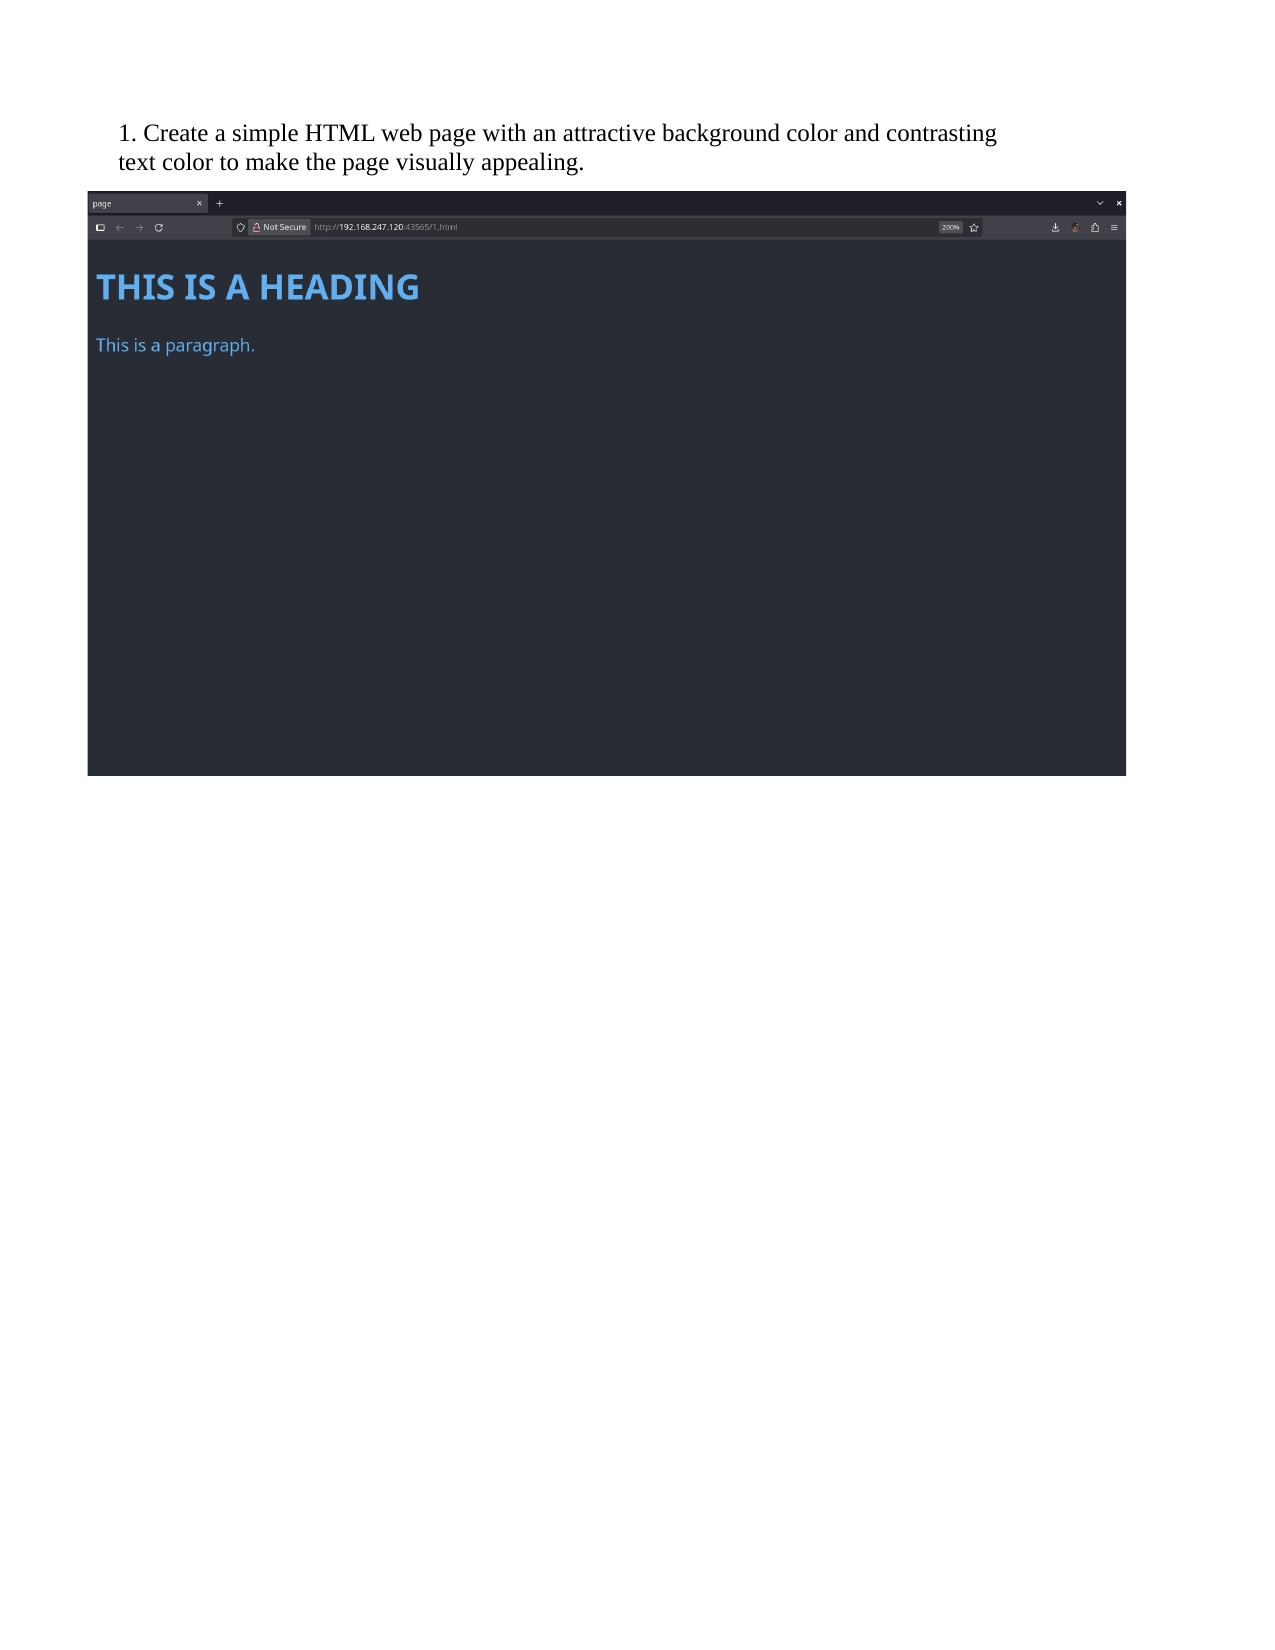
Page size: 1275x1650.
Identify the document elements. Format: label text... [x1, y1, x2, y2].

text 1. Create a simple HTML web page with an attractive background color and contrasting [118, 118, 1157, 147]
text text color to make the page visually appealing. [118, 147, 1157, 176]
picture [87, 191, 1127, 776]
